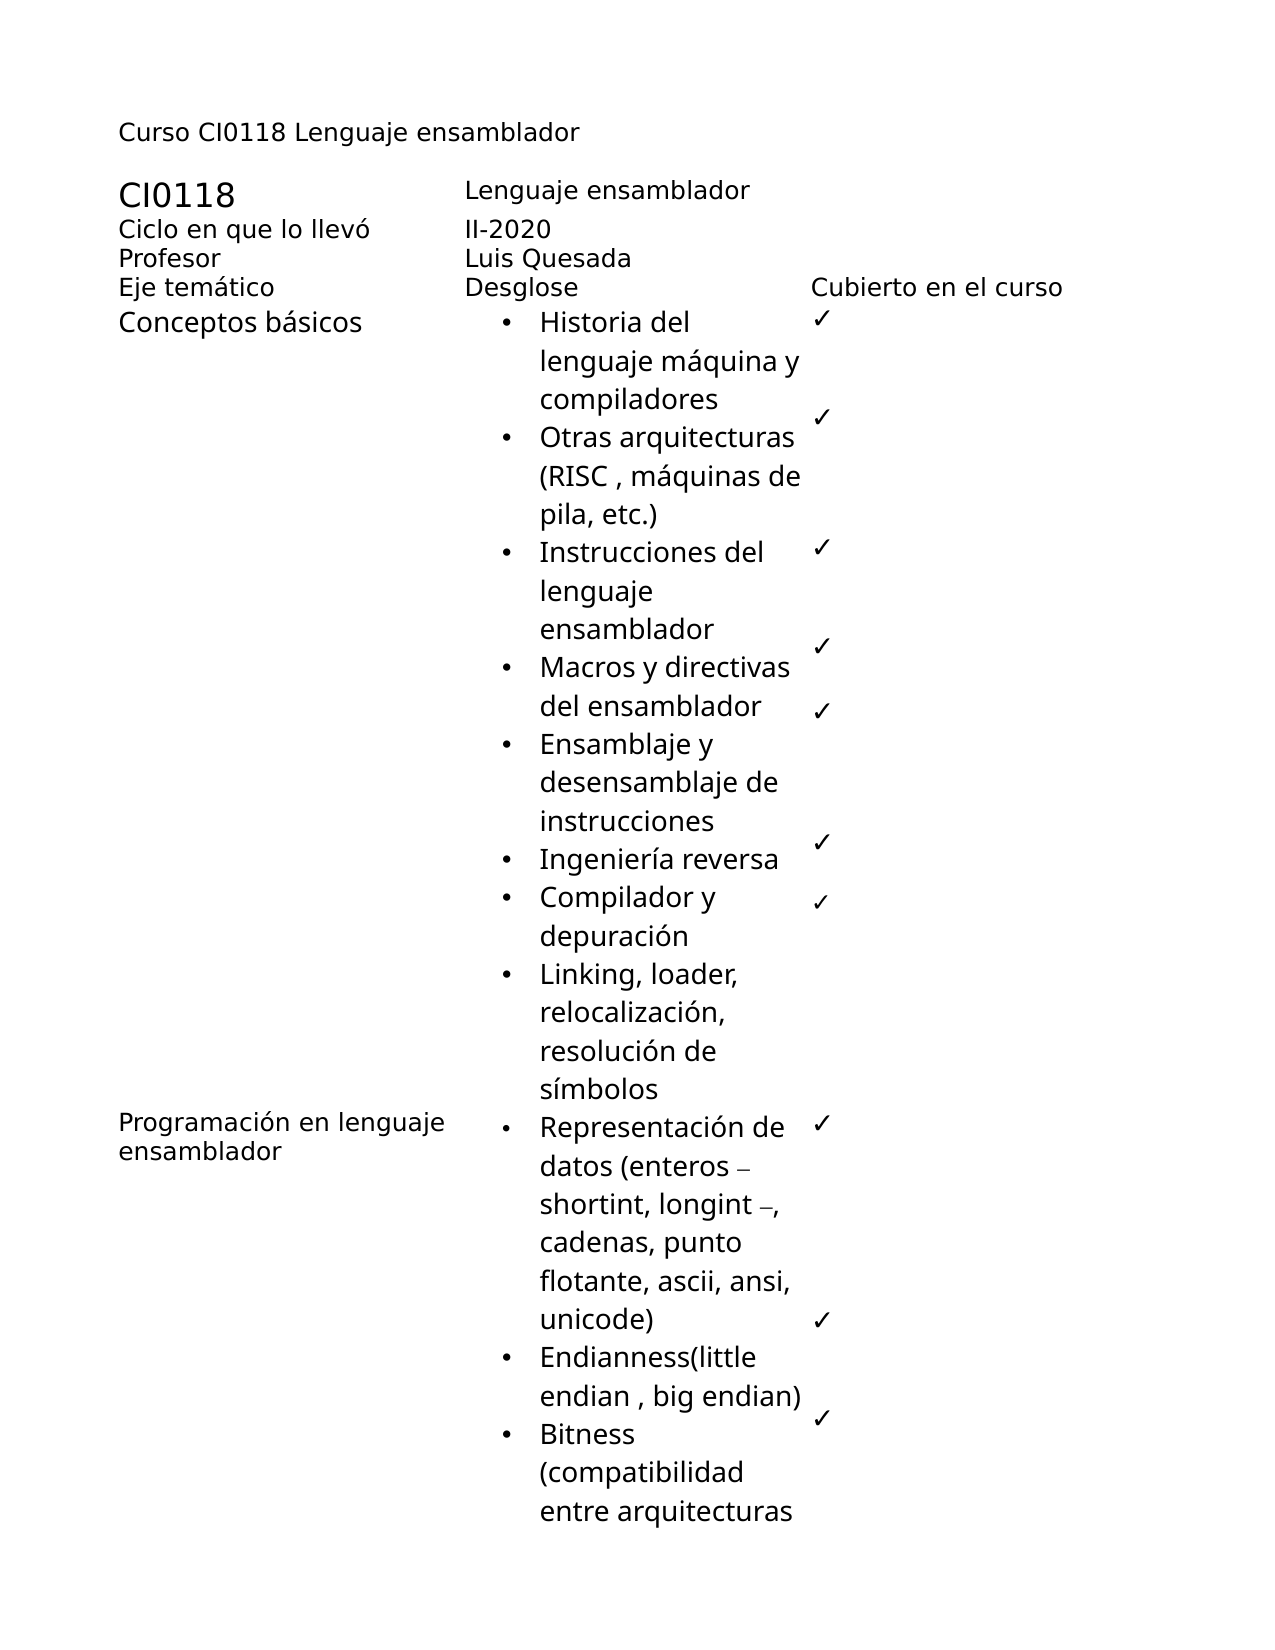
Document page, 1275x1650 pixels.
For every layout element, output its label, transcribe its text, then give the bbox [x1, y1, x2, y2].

table_cell ✓ ✓ ✓ ✓ ✓ ✓ ✓ [811, 303, 1157, 1108]
table_cell II-2020 [464, 215, 1157, 244]
table_header CI0118 [118, 176, 464, 215]
table_cell Historia del lenguaje máquina y compiladores Otras arquitecturas (RISC , máquinas de pila, etc.) Instrucciones del lenguaje ensamblador Macros y directivas del ensamblador Ensamblaje y desensamblaje de instrucciones Ingeniería reversa Compilador y depuración Linking, loader, relocalización, resolución de símbolos [464, 303, 811, 1108]
table_cell ✓ ✓ ✓ [811, 1108, 1157, 1529]
table_cell Conceptos básicos [118, 303, 464, 1108]
table_cell Profesor [118, 245, 464, 274]
table_header Lenguaje ensamblador [464, 176, 1157, 215]
table_cell Representación de datos (enteros –shortint, longint –, cadenas, punto flotante, ascii, ansi, unicode) Endianness(little endian , big endian) Bitness (compatibilidad entre arquitecturas de software – ej. 32 vs. 64 bits) Modos de direccionamiento de la memoria (relación con el direccionamiento en alto nivel) Optimización del uso de la memoria y de cachés [464, 1108, 811, 1529]
table_cell Desglose [464, 274, 811, 303]
text Curso CI0118 Lenguaje ensamblador [118, 118, 1157, 147]
table_cell Ciclo en que lo llevó [118, 215, 464, 244]
table_cell Luis Quesada [464, 245, 1157, 274]
table_cell Programación en lenguaje ensamblador [118, 1108, 464, 1529]
table_cell Cubierto en el curso [811, 274, 1157, 303]
table_cell Eje temático [118, 274, 464, 303]
